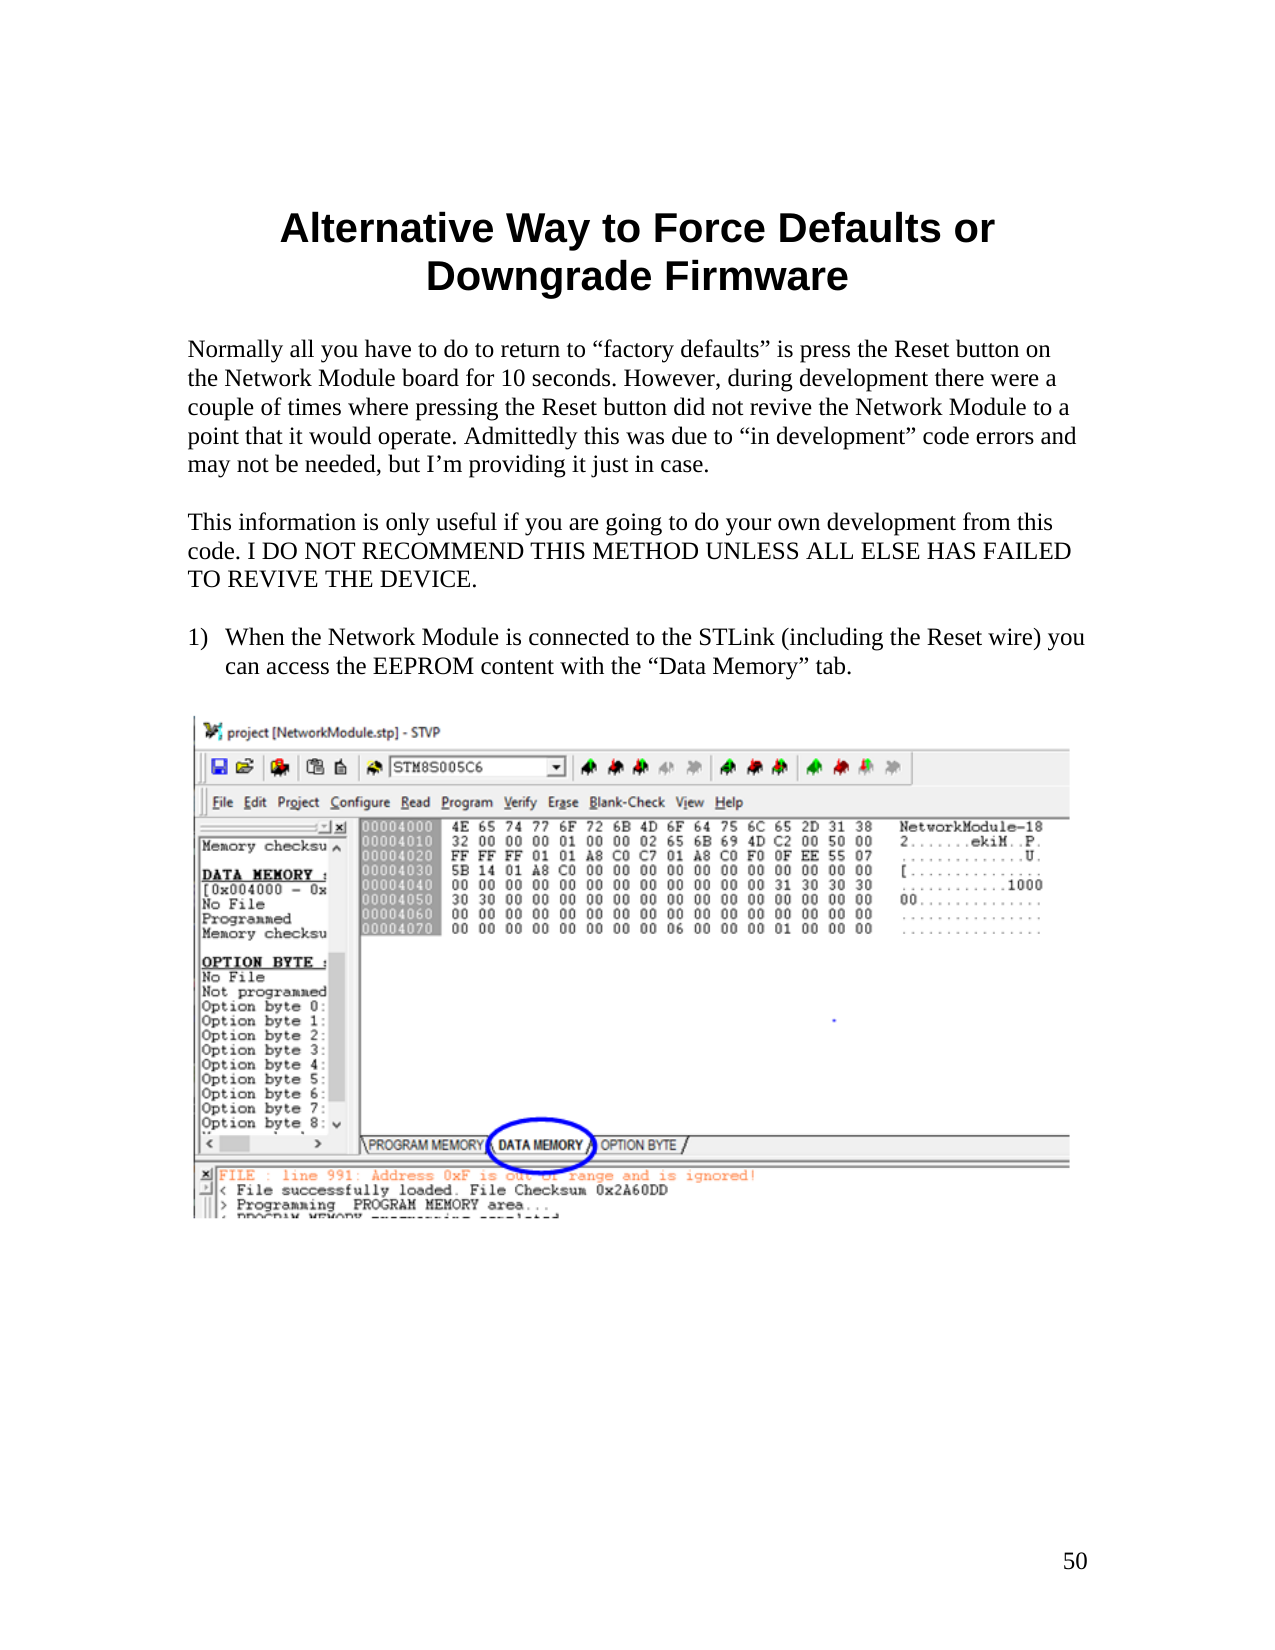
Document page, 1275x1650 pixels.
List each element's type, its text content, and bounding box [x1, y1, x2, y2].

text This information is only useful if you are going to do your own development from this code. I DO NOT RECOMMEND THIS METHOD UNLESS ALL ELSE HAS FAILED TO REVIVE THE DEVICE. [187, 507, 1087, 593]
list When the Network Module is connected to the STLink (including the Reset wire) you can access the EEPROM content with the “Data Memory” tab. [187, 622, 1087, 679]
picture [187, 708, 1082, 1232]
subtitle Alternative Way to Force Defaults or Downgrade Firmware [187, 204, 1087, 299]
text Normally all you have to do to return to “factory defaults” is press the Reset button on the Network Module board for 10 seconds. However, during development there were a couple of times where pressing the Reset button did not revive the Network Module to a point that it would operate. Admittedly this was due to “in development” code errors and may not be needed, but I’m providing it just in case. [187, 334, 1087, 478]
